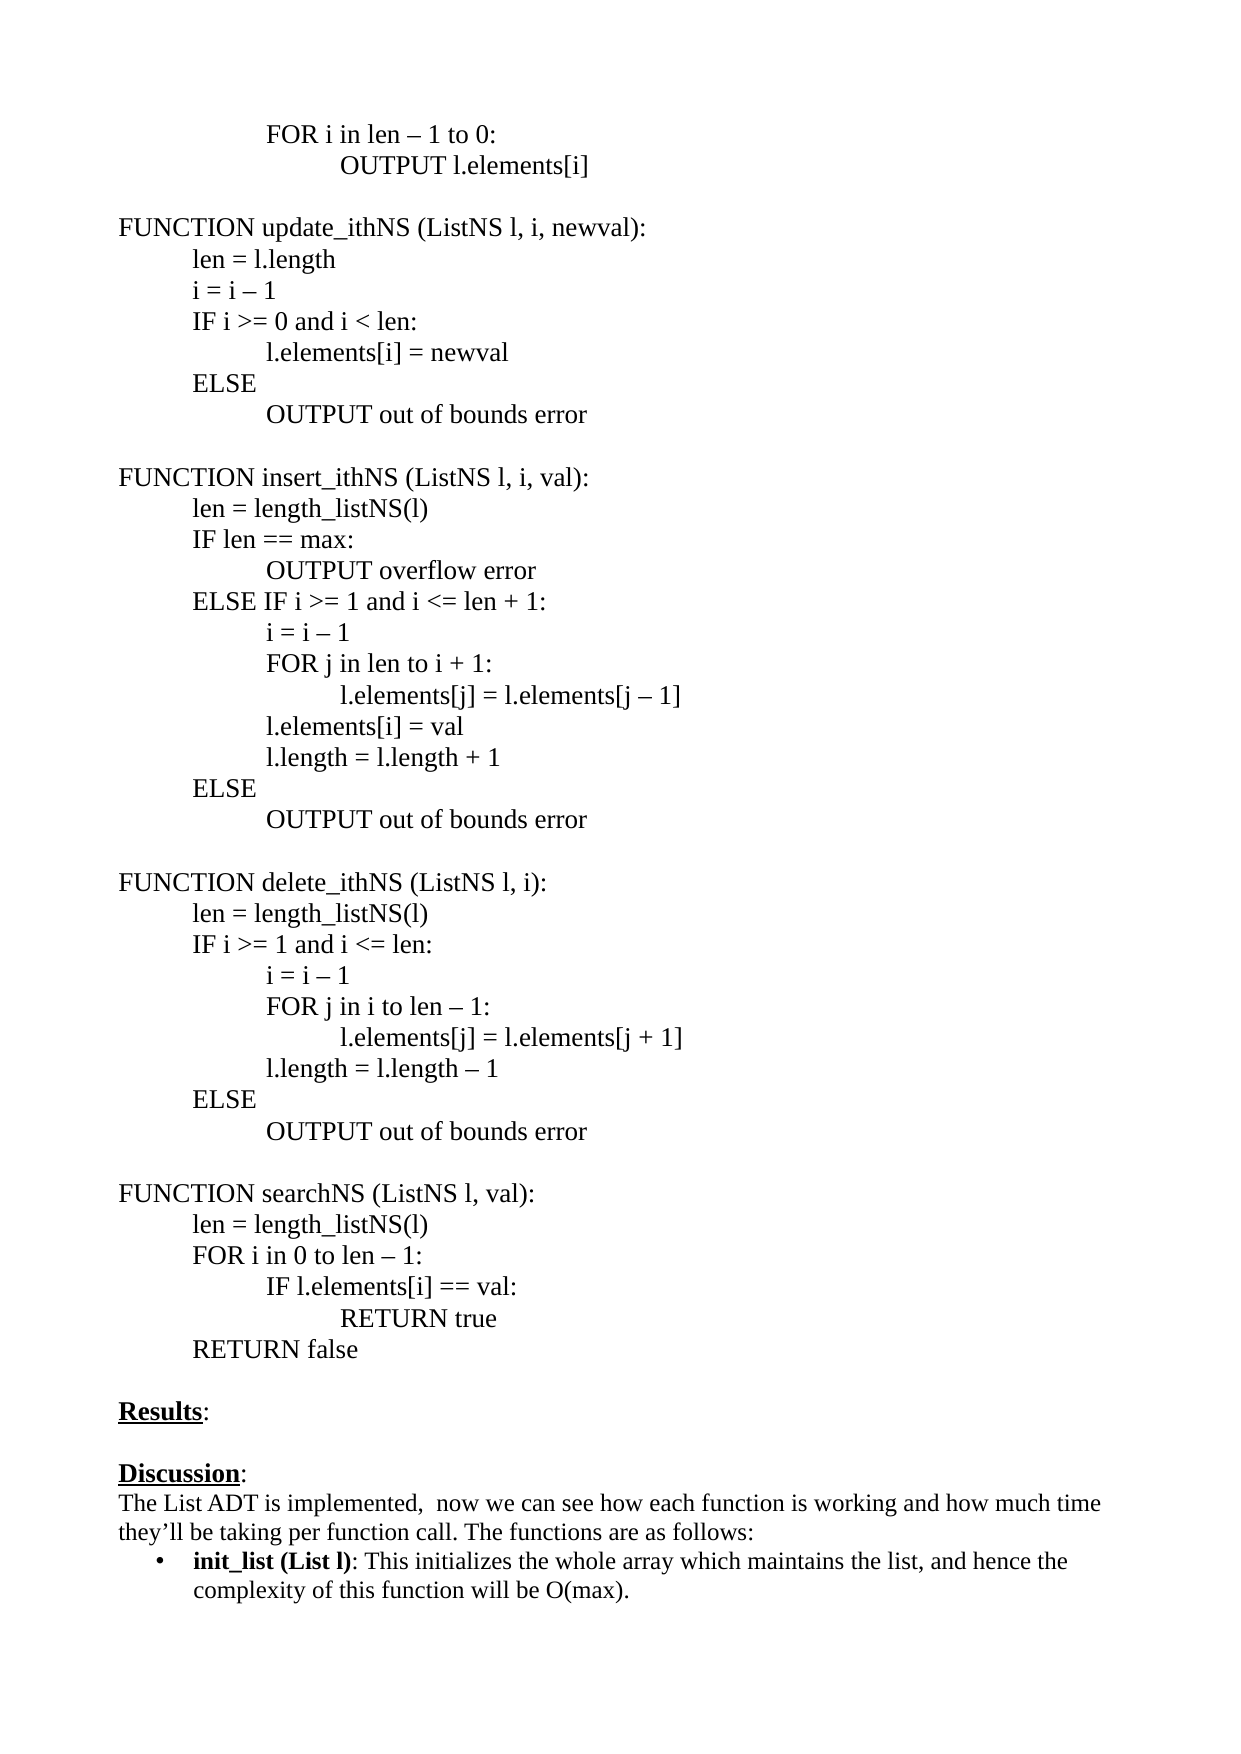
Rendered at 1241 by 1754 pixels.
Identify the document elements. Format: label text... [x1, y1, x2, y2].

text l.length = l.length – 1 [118, 1052, 1122, 1084]
text l.elements[i] = newval [118, 336, 1122, 367]
text ELSE [118, 1084, 1122, 1115]
text len = length_listNS(l) [118, 1208, 1122, 1239]
text RETURN true [118, 1302, 1122, 1333]
text FUNCTION update_ithNS (ListNS l, i, newval): [118, 212, 1122, 243]
text IF l.elements[i] == val: [118, 1271, 1122, 1302]
text FUNCTION delete_ithNS (ListNS l, i): [118, 866, 1122, 897]
text IF i >= 1 and i <= len: [118, 928, 1122, 959]
text len = length_listNS(l) [118, 492, 1122, 523]
text ELSE [118, 772, 1122, 803]
text FUNCTION insert_ithNS (ListNS l, i, val): [118, 461, 1122, 492]
text l.elements[j] = l.elements[j + 1] [118, 1021, 1122, 1052]
text OUTPUT out of bounds error [118, 803, 1122, 834]
text OUTPUT out of bounds error [118, 398, 1122, 429]
text ELSE IF i >= 1 and i <= len + 1: [118, 585, 1122, 616]
text i = i – 1 [118, 616, 1122, 648]
text len = l.length [118, 243, 1122, 274]
text l.elements[i] = val [118, 710, 1122, 741]
text FOR i in len – 1 to 0: [118, 118, 1122, 149]
text i = i – 1 [118, 274, 1122, 305]
text IF len == max: [118, 523, 1122, 554]
text OUTPUT overflow error [118, 554, 1122, 585]
text ELSE [118, 367, 1122, 398]
text l.elements[j] = l.elements[j – 1] [118, 679, 1122, 710]
text FOR i in 0 to len – 1: [118, 1239, 1122, 1271]
text The List ADT is implemented, now we can see how each function is working and how much time they’ll be taking per function call. The functions are as follows: [118, 1488, 1122, 1546]
text FOR j in len to i + 1: [118, 648, 1122, 679]
text OUTPUT l.elements[i] [118, 149, 1122, 180]
text len = length_listNS(l) [118, 897, 1122, 928]
list init_list (List l): This initializes the whole array which maintains the list, and hence the complexity of this function will be O(max). [156, 1546, 1122, 1603]
text l.length = l.length + 1 [118, 741, 1122, 772]
text i = i – 1 [118, 959, 1122, 990]
text IF i >= 0 and i < len: [118, 305, 1122, 336]
text RETURN false [118, 1333, 1122, 1364]
text FOR j in i to len – 1: [118, 990, 1122, 1021]
text FUNCTION searchNS (ListNS l, val): [118, 1177, 1122, 1208]
text Results: [118, 1395, 1122, 1426]
text OUTPUT out of bounds error [118, 1115, 1122, 1146]
text Discussion: [118, 1457, 1122, 1488]
